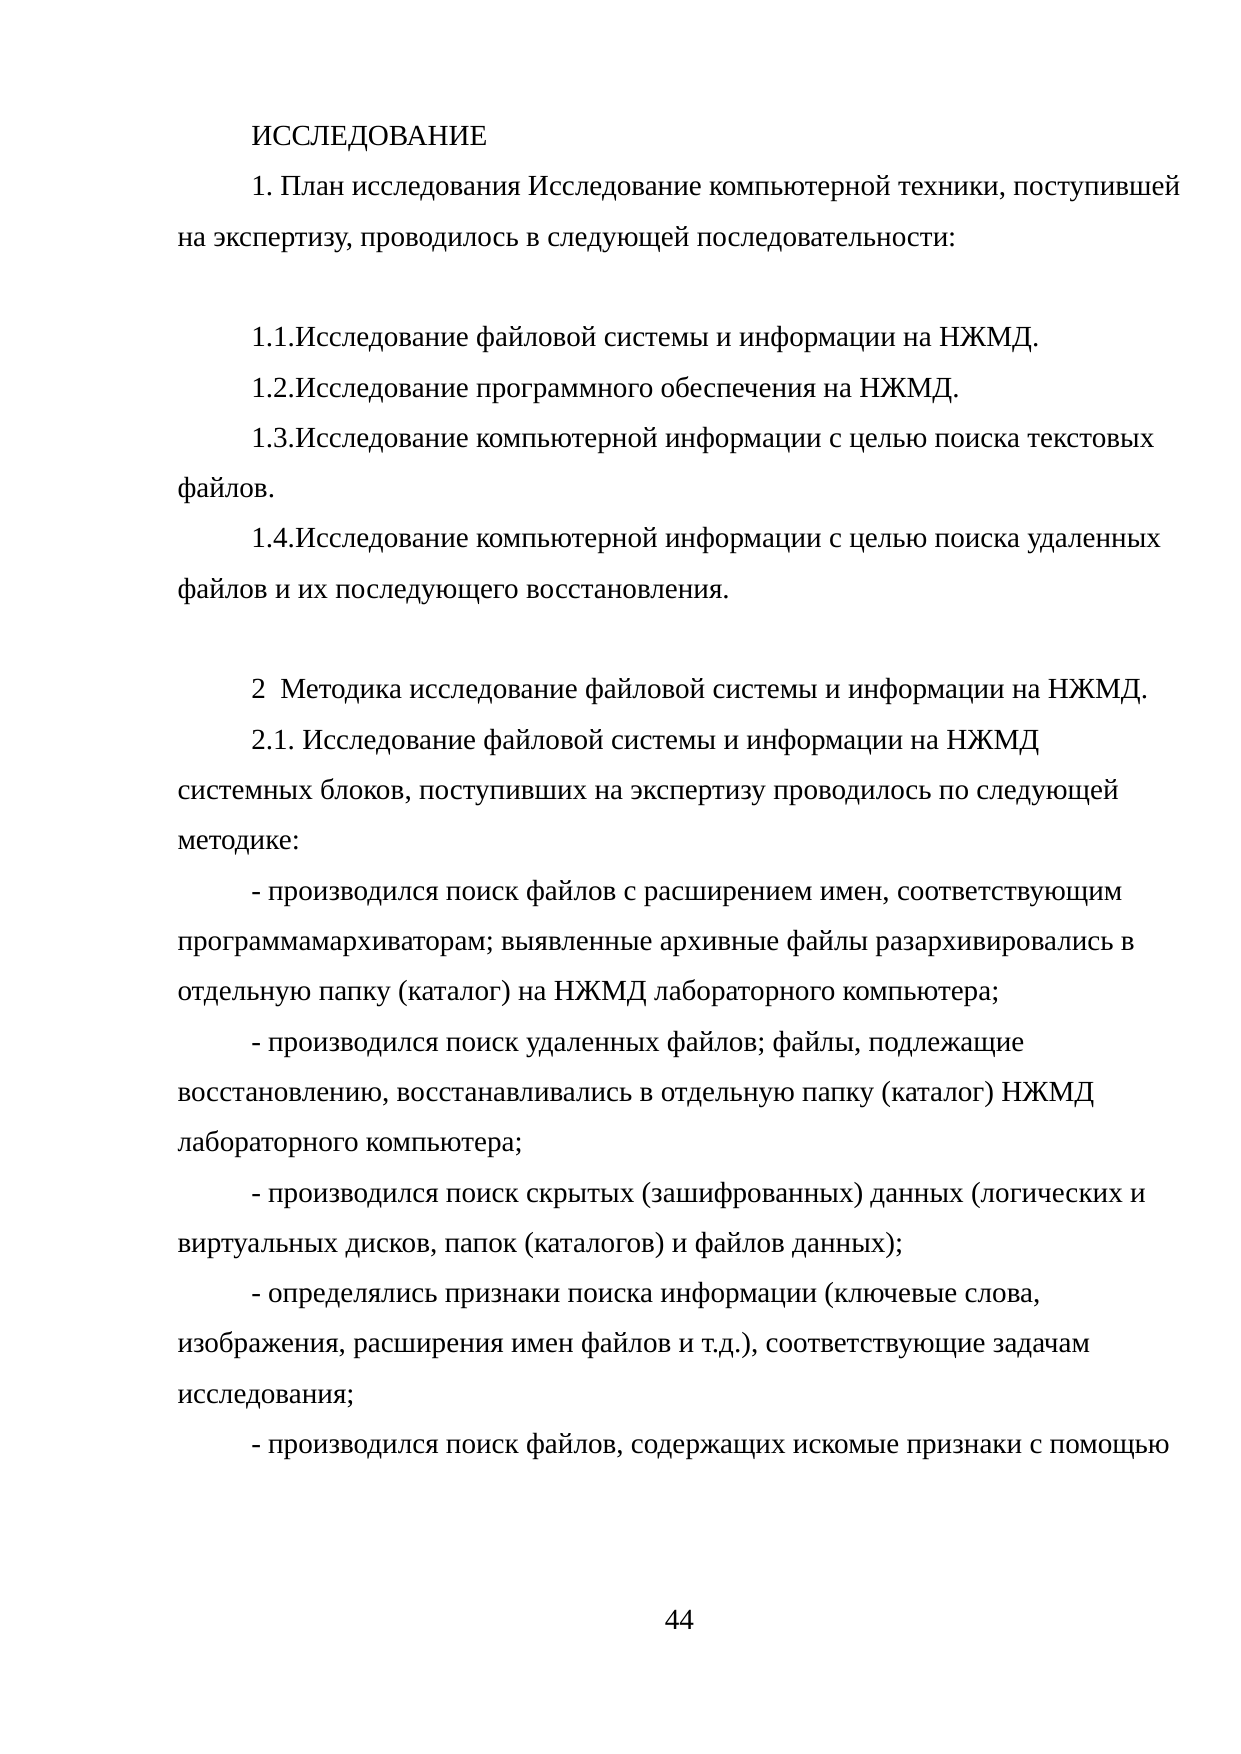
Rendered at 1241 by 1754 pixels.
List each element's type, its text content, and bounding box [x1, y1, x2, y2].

text 2 Методика исследование файловой системы и информации на НЖМД. [177, 672, 1181, 705]
text - производился поиск удаленных файлов; файлы, подлежащие восстановлению, восстанавливались в отдельную папку (каталог) НЖМД лабораторного компьютера; [177, 1024, 1181, 1158]
text - производился поиск файлов, содержащих искомые признаки с помощью [177, 1426, 1181, 1460]
text 1.1.Исследование файловой системы и информации на НЖМД. [177, 319, 1181, 353]
text - производился поиск файлов с расширением имен, соответствующим программамархиваторам; выявленные архивные файлы разархивировались в отдельную папку (каталог) на НЖМД лабораторного компьютера; [177, 873, 1181, 1007]
text 1.2.Исследование программного обеспечения на НЖМД. [177, 370, 1181, 403]
text 2.1. Исследование файловой системы и информации на НЖМД системных блоков, поступивших на экспертизу проводилось по следующей методике: [177, 722, 1181, 856]
text 1.3.Исследование компьютерной информации с целью поиска текстовых файлов. [177, 420, 1181, 504]
text виртуальных дисков, папок (каталогов) и файлов данных); [177, 1225, 1181, 1258]
text - определялись признаки поиска информации (ключевые слова, изображения, расширения имен файлов и т.д.), соответствующие задачам исследования; [177, 1275, 1181, 1409]
text 1. План исследования Исследование компьютерной техники, поступившей на экспертизу, проводилось в следующей последовательности: [177, 168, 1181, 252]
text 1.4.Исследование компьютерной информации с целью поиска удаленных файлов и их последующего восстановления. [177, 521, 1181, 604]
text - производился поиск скрытых (зашифрованных) данных (логических и [177, 1175, 1181, 1208]
text ИССЛЕДОВАНИЕ [177, 118, 1181, 152]
